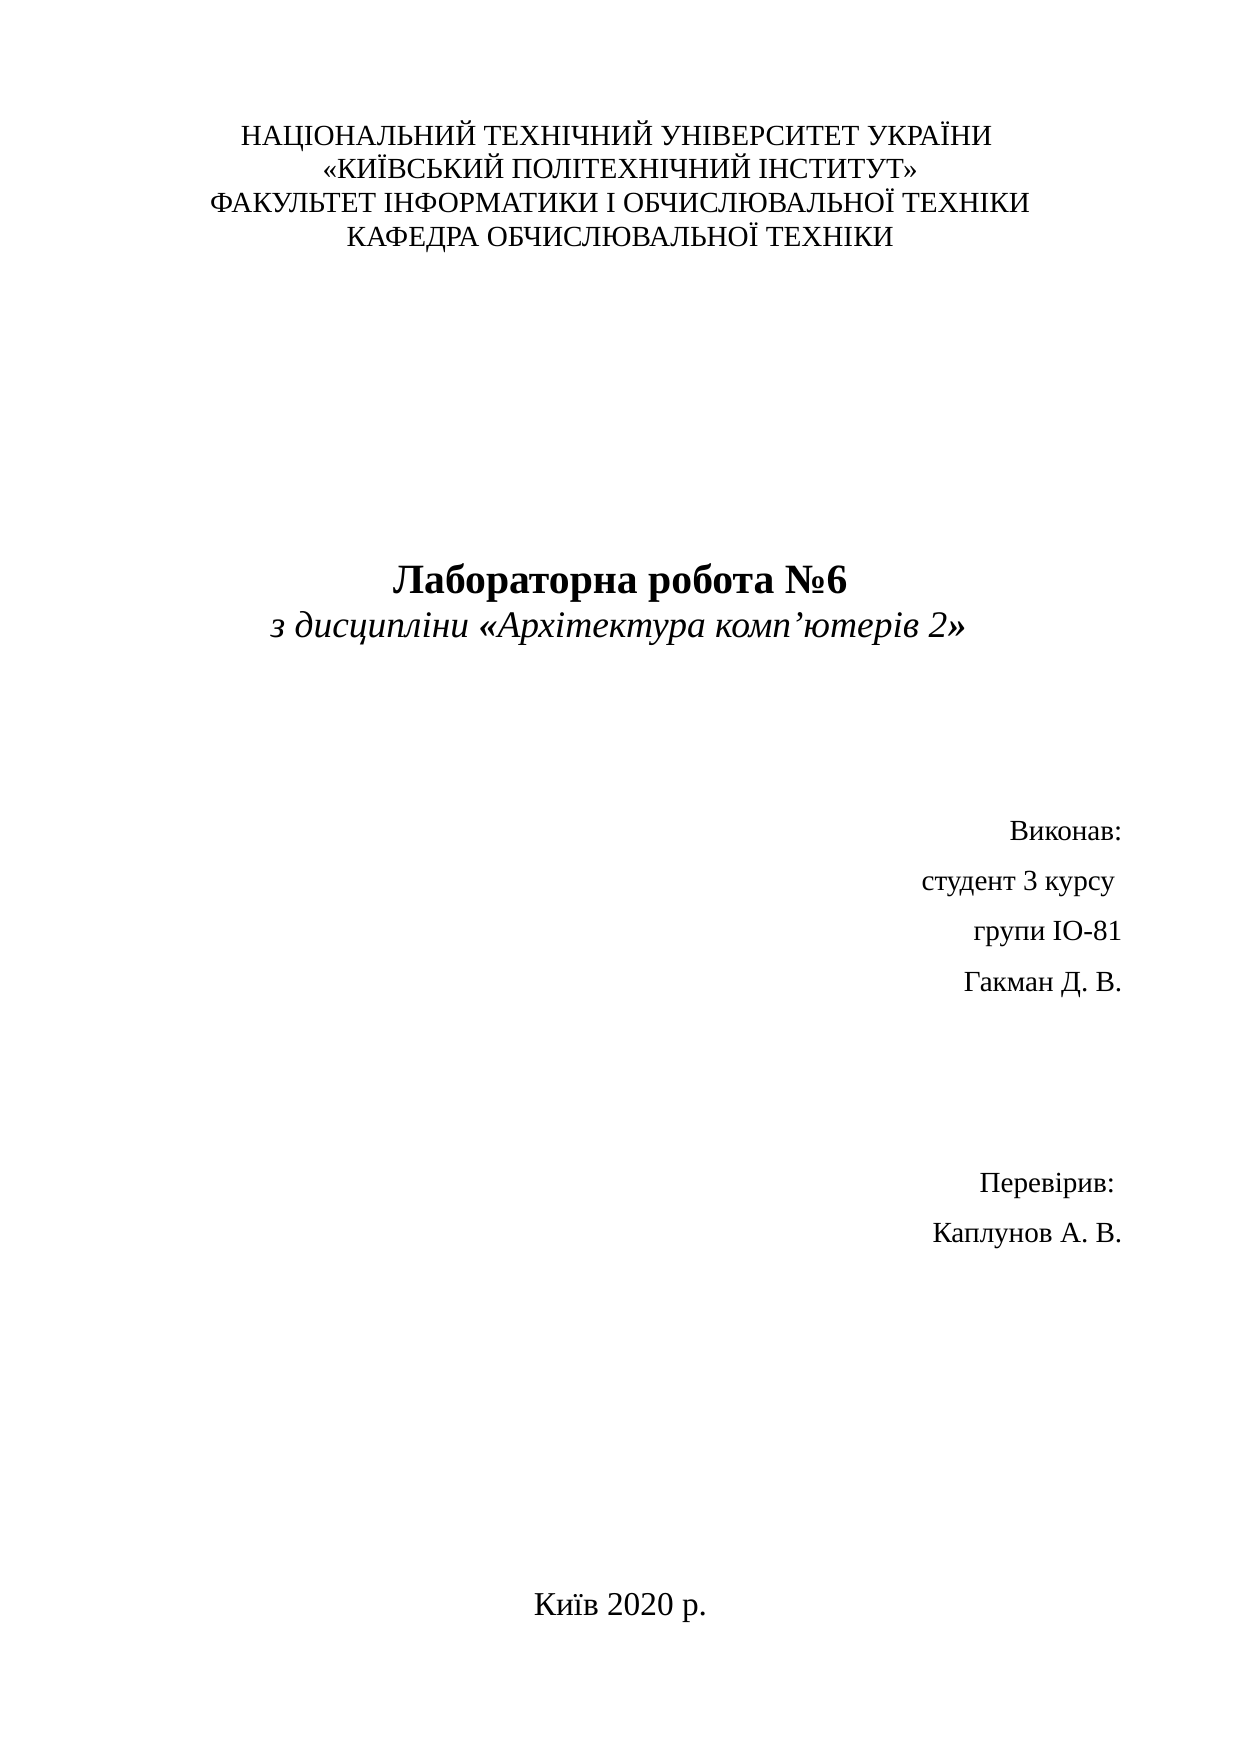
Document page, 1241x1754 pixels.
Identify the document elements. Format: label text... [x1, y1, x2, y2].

text Лабораторна робота №6 [118, 554, 1122, 602]
text Київ 2020 р. [118, 1584, 1122, 1623]
text ФАКУЛЬТЕТ ІНФОРМАТИКИ І ОБЧИСЛЮВАЛЬНОЇ ТЕХНІКИ [118, 185, 1122, 219]
text групи ІО-81 [118, 913, 1122, 947]
text КАФЕДРА ОБЧИСЛЮВАЛЬНОЇ ТЕХНІКИ [118, 219, 1122, 252]
text з дисципліни «Архітектура комп’ютерів 2» [118, 602, 1122, 645]
text Каплунов А. В. [118, 1215, 1122, 1249]
text НАЦІОНАЛЬНИЙ ТЕХНІЧНИЙ УНІВЕРСИТЕТ УКРАЇНИ [118, 118, 1122, 152]
text Виконав: [118, 813, 1122, 846]
text «КИЇВСЬКИЙ ПОЛІТЕХНІЧНИЙ ІНСТИТУТ» [118, 152, 1122, 185]
text Перевірив: [118, 1165, 1122, 1199]
text Гакман Д. В. [118, 964, 1122, 997]
text студент 3 курсу [118, 863, 1122, 897]
